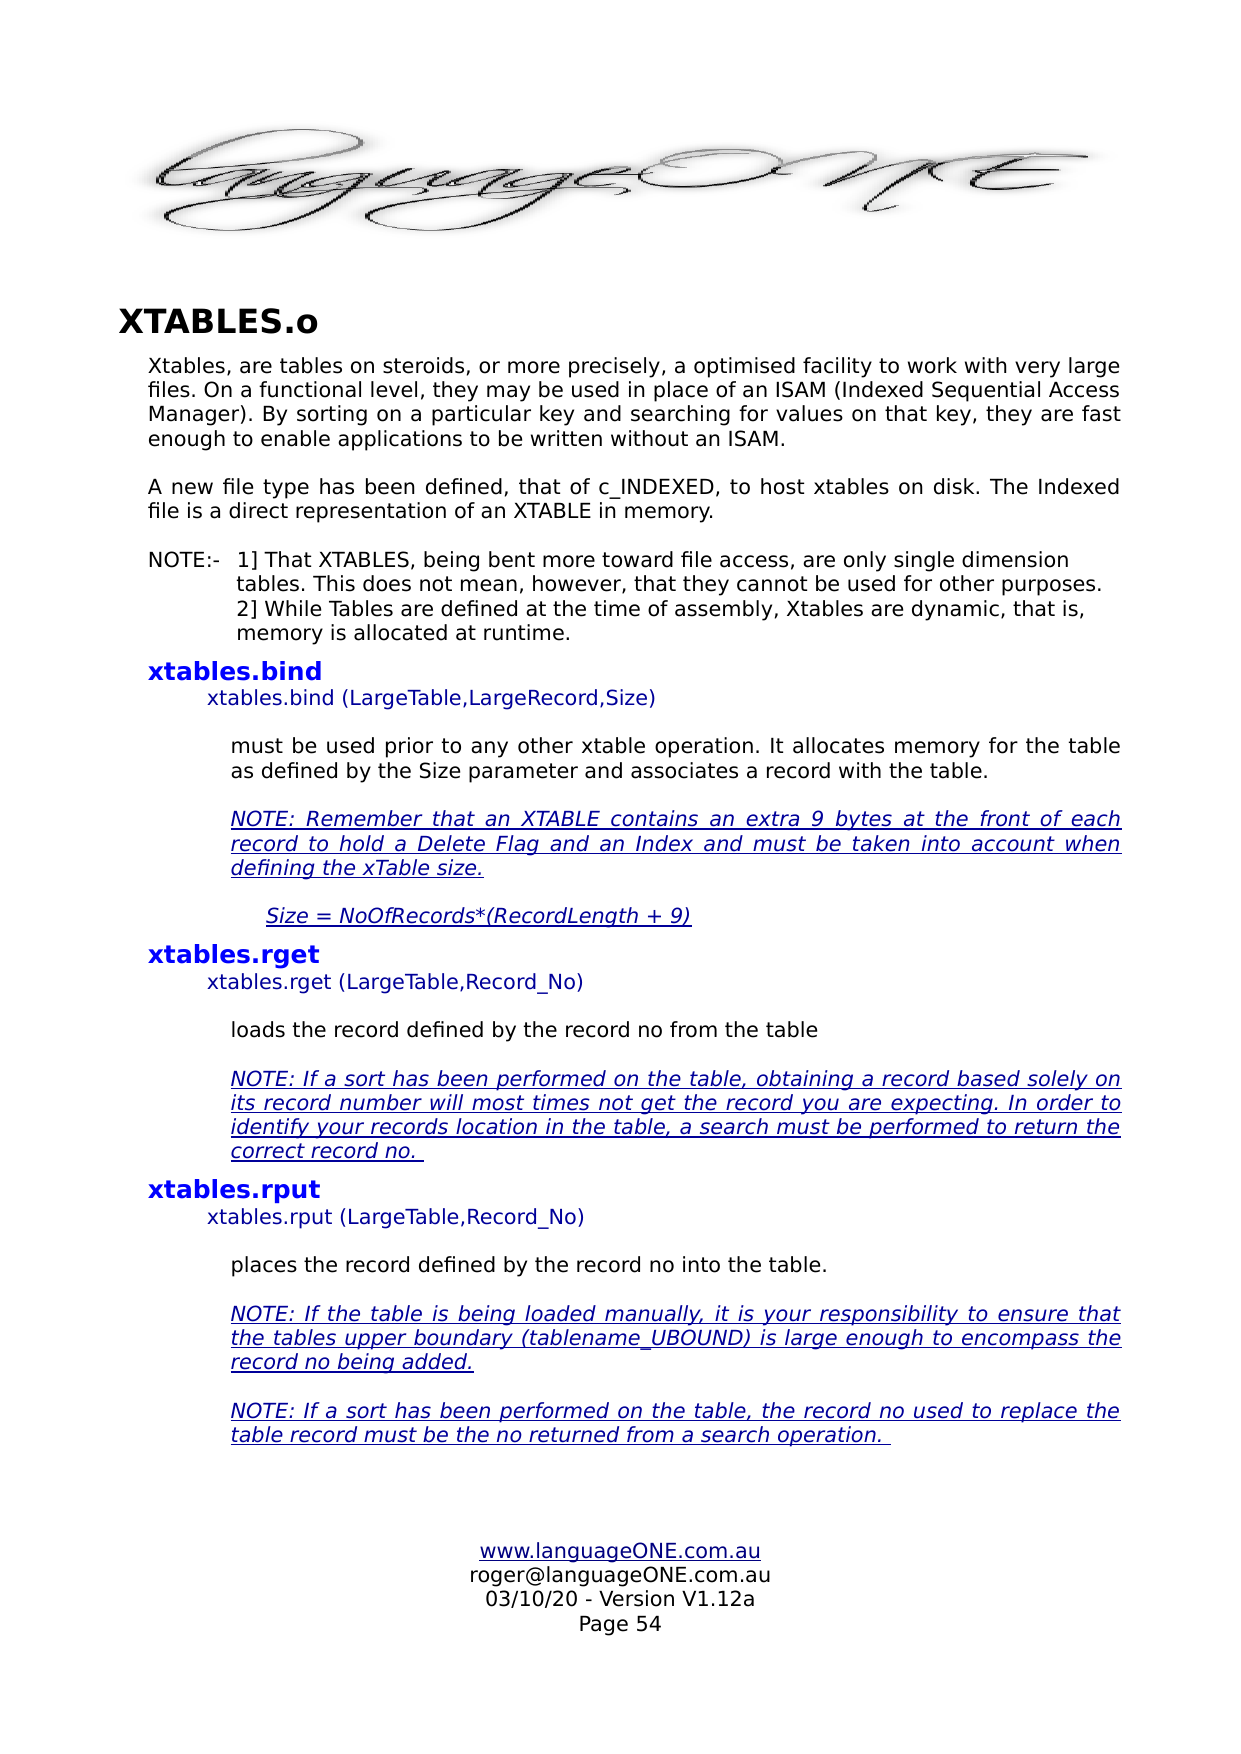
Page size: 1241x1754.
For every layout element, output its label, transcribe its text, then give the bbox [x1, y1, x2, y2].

text places the record defined by the record no into the table. [230, 1253, 1122, 1278]
picture [125, 120, 1118, 239]
text NOTE: If a sort has been performed on the table, obtaining a record based solely on [230, 1067, 1122, 1088]
text Size = NoOfRecords*(RecordLength + 9) [266, 904, 1122, 929]
text NOTE: If a sort has been performed on the table, the record no used to replace the table record must be the no returned from a search operation. [230, 1399, 1122, 1447]
text xtables.rput (LargeTable,Record_No) [207, 1205, 1122, 1229]
text xtables.rget (LargeTable,Record_No) [207, 970, 1122, 994]
text 2] While Tables are defined at the time of assembly, Xtables are dynamic, that is, [236, 597, 1122, 621]
text A new file type has been defined, that of c_INDEXED, to host xtables on disk. The Indexed file is a direct representation of an XTABLE in memory. [148, 475, 1122, 524]
subtitle XTABLES.o [118, 302, 1122, 341]
text NOTE:- 1] That XTABLES, being bent more toward file access, are only single dimension [148, 548, 1122, 572]
text memory is allocated at runtime. [236, 621, 1122, 645]
text xtables.bind (LargeTable,LargeRecord,Size) [207, 686, 1122, 710]
subtitle xtables.rput [148, 1176, 1122, 1205]
subtitle xtables.rget [148, 941, 1122, 970]
text NOTE: If the table is being loaded manually, it is your responsibility to ensure that the tables upper boundary (tablename_UBOUND) is large enough to encompass the [230, 1302, 1122, 1347]
text its record number will most times not get the record you are expecting. In order to [230, 1089, 1122, 1112]
text tables. This does not mean, however, that they cannot be used for other purposes. [236, 572, 1122, 597]
text record no being added. [230, 1348, 1122, 1375]
text NOTE: Remember that an XTABLE contains an extra 9 bytes at the front of each [230, 807, 1122, 828]
text must be used prior to any other xtable operation. It allocates memory for the table as defined by the Size parameter and associates a record with the table. [230, 734, 1122, 783]
subtitle xtables.bind [148, 657, 1122, 686]
text Xtables, are tables on steroids, or more precisely, a optimised facility to work with very large files. On a functional level, they may be used in place of an ISAM (Indexed Sequential Access Manager). By sorting on a particular key and searching for values on that key, they are fast enough to enable applications to be written without an ISAM. [148, 354, 1122, 451]
text defining the xTable size. [230, 854, 1122, 880]
text loads the record defined by the record no from the table [230, 1018, 1122, 1042]
text identify your records location in the table, a search must be performed to return the correct record no. [230, 1113, 1122, 1164]
text record to hold a Delete Flag and an Index and must be taken into account when [230, 829, 1122, 853]
